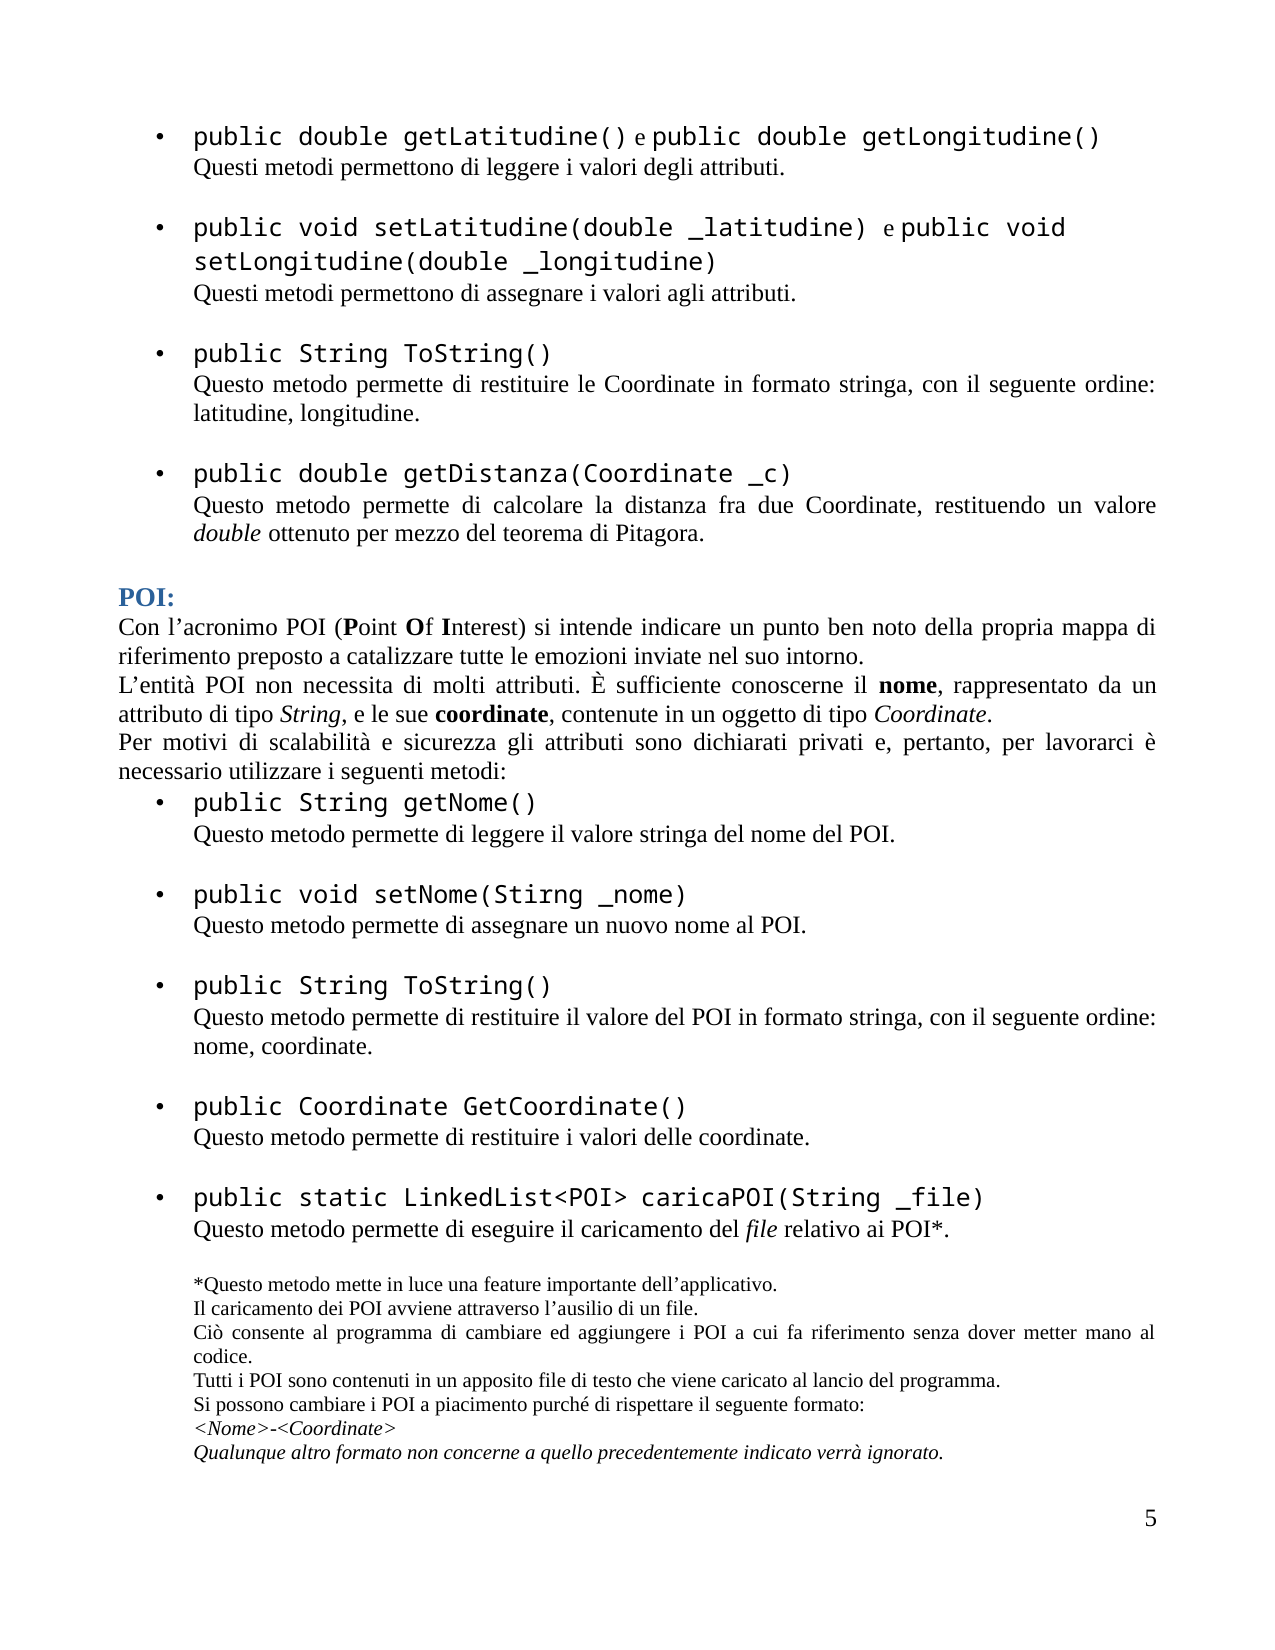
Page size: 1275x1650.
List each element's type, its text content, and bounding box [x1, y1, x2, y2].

list Questo metodo permette di eseguire il caricamento del file relativo ai POI*. [156, 1214, 1157, 1243]
list Questi metodi permettono di leggere i valori degli attributi. [156, 152, 1157, 181]
list Si possono cambiare i POI a piacimento purché di rispettare il seguente formato: [156, 1392, 1157, 1416]
list <Nome>-<Coordinate> [156, 1416, 1157, 1440]
list Questo metodo permette di restituire le Coordinate in formato stringa, con il seguente ordine: latitudine, longitudine. [156, 369, 1157, 427]
list public Coordinate GetCoordinate() [156, 1088, 1157, 1122]
text POI: [118, 581, 1157, 612]
list Tutti i POI sono contenuti in un apposito file di testo che viene caricato al lancio del programma. [156, 1368, 1157, 1392]
list public double getDistanza(Coordinate _c) [156, 456, 1157, 490]
list Questi metodi permettono di assegnare i valori agli attributi. [156, 278, 1157, 307]
list public void setNome(Stirng _nome) [156, 876, 1157, 911]
list Questo metodo permette di restituire i valori delle coordinate. [156, 1122, 1157, 1151]
list *Questo metodo mette in luce una feature importante dell’applicativo. [156, 1271, 1157, 1296]
list public void setLatitudine(double _latitudine) e public void setLongitudine(double _longitudine) [156, 210, 1157, 278]
list Ciò consente al programma di cambiare ed aggiungere i POI a cui fa riferimento senza dover metter mano al codice. [156, 1319, 1157, 1368]
list Il caricamento dei POI avviene attraverso l’ausilio di un file. [156, 1296, 1157, 1319]
list Questo metodo permette di calcolare la distanza fra due Coordinate, restituendo un valore double ottenuto per mezzo del teorema di Pitagora. [156, 490, 1157, 547]
list public double getLatitudine() e public double getLongitudine() [156, 118, 1157, 152]
list public static LinkedList<POI> caricaPOI(String _file) [156, 1180, 1157, 1214]
text Con l’acronimo POI (Point Of Interest) si intende indicare un punto ben noto della propria mappa di riferimento preposto a catalizzare tutte le emozioni inviate nel suo intorno. [118, 612, 1157, 670]
list Questo metodo permette di leggere il valore stringa del nome del POI. [156, 819, 1157, 848]
list public String ToString() [156, 335, 1157, 369]
list Qualunque altro formato non concerne a quello precedentemente indicato verrà ignorato. [156, 1440, 1157, 1464]
list public String getNome() [156, 785, 1157, 819]
text L’entità POI non necessita di molti attributi. È sufficiente conoscerne il nome, rappresentato da un attributo di tipo String, e le sue coordinate, contenute in un oggetto di tipo Coordinate. [118, 670, 1157, 727]
list Questo metodo permette di assegnare un nuovo nome al POI. [156, 911, 1157, 939]
list public String ToString() [156, 968, 1157, 1002]
text Per motivi di scalabilità e sicurezza gli attributi sono dichiarati privati e, pertanto, per lavorarci è necessario utilizzare i seguenti metodi: [118, 727, 1157, 785]
list Questo metodo permette di restituire il valore del POI in formato stringa, con il seguente ordine: nome, coordinate. [156, 1002, 1157, 1059]
